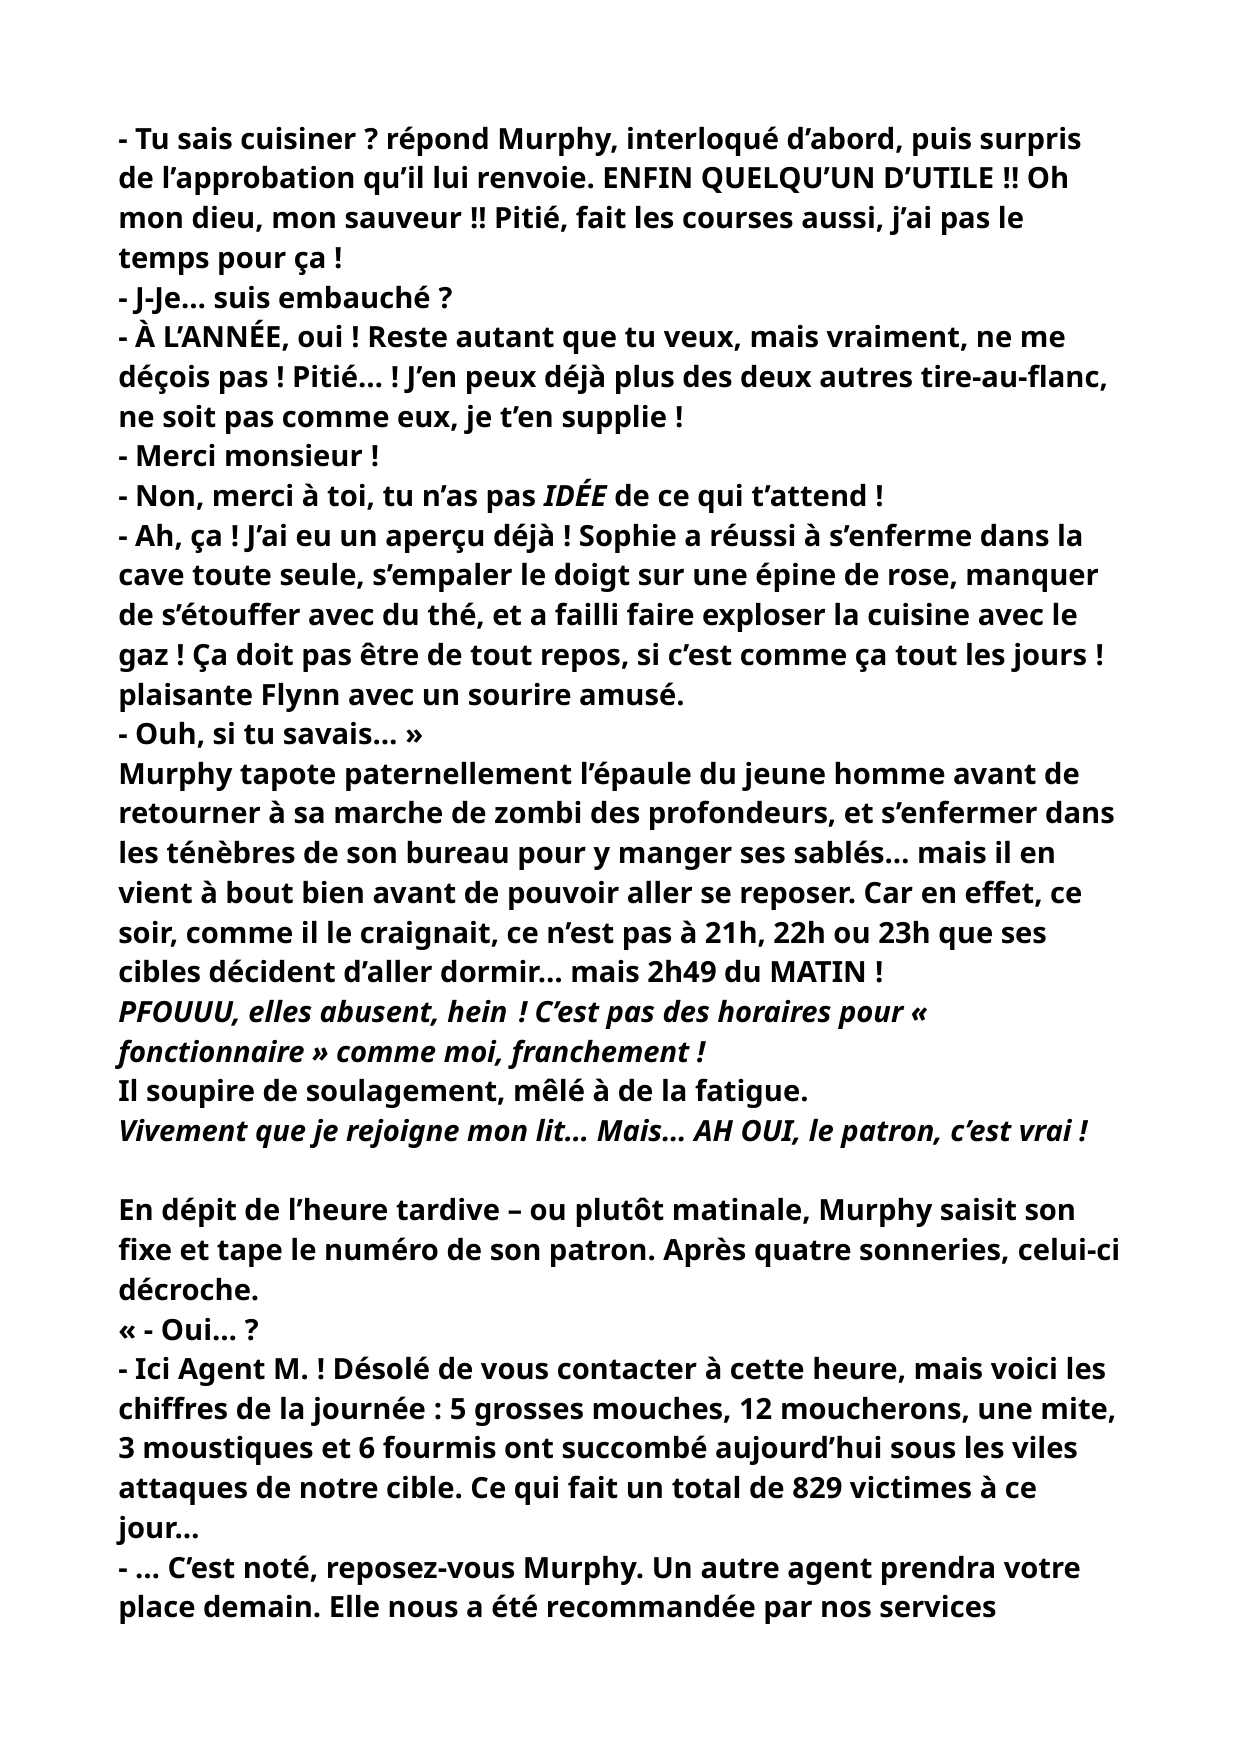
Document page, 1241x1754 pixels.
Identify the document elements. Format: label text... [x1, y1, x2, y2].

text PFOUUU, elles abusent, hein ! C’est pas des horaires pour « fonctionnaire » comme moi, franchement ! [118, 991, 1122, 1071]
text - Tu sais cuisiner ? répond Murphy, interloqué d’abord, puis surpris de l’approbation qu’il lui renvoie. ENFIN QUELQU’UN D’UTILE !! Oh mon dieu, mon sauveur !! Pitié, fait les courses aussi, j’ai pas le temps pour ça ! [118, 118, 1122, 277]
text - Merci monsieur ! [118, 436, 1122, 475]
text - À L’ANNÉE, oui ! Reste autant que tu veux, mais vraiment, ne me déçois pas ! Pitié… ! J’en peux déjà plus des deux autres tire-au-flanc, ne soit pas comme eux, je t’en supplie ! [118, 317, 1122, 436]
text - Ah, ça ! J’ai eu un aperçu déjà ! Sophie a réussi à s’enferme dans la cave toute seule, s’empaler le doigt sur une épine de rose, manquer de s’étouffer avec du thé, et a failli faire exploser la cuisine avec le gaz ! Ça doit pas être de tout repos, si c’est comme ça tout les jours ! plaisante Flynn avec un sourire amusé. [118, 515, 1122, 713]
text - Ici Agent M. ! Désolé de vous contacter à cette heure, mais voici les chiffres de la journée : 5 grosses mouches, 12 moucherons, une mite, 3 moustiques et 6 fourmis ont succombé aujourd’hui sous les viles attaques de notre cible. Ce qui fait un total de 829 victimes à ce jour… [118, 1348, 1122, 1547]
text Vivement que je rejoigne mon lit… Mais… AH OUI, le patron, c’est vrai ! [118, 1110, 1122, 1150]
text - … C’est noté, reposez-vous Murphy. Un autre agent prendra votre place demain. Elle nous a été recommandée par nos services [118, 1547, 1122, 1626]
text En dépit de l’heure tardive – ou plutôt matinale, Murphy saisit son fixe et tape le numéro de son patron. Après quatre sonneries, celui-ci décroche. [118, 1190, 1122, 1309]
text - Ouh, si tu savais… » [118, 713, 1122, 753]
text - J-Je… suis embauché ? [118, 277, 1122, 317]
text Murphy tapote paternellement l’épaule du jeune homme avant de retourner à sa marche de zombi des profondeurs, et s’enfermer dans les ténèbres de son bureau pour y manger ses sablés… mais il en vient à bout bien avant de pouvoir aller se reposer. Car en effet, ce soir, comme il le craignait, ce n’est pas à 21h, 22h ou 23h que ses cibles décident d’aller dormir… mais 2h49 du MATIN ! [118, 753, 1122, 991]
text - Non, merci à toi, tu n’as pas IDÉE de ce qui t’attend ! [118, 475, 1122, 515]
text « - Oui… ? [118, 1309, 1122, 1348]
text Il soupire de soulagement, mêlé à de la fatigue. [118, 1071, 1122, 1110]
